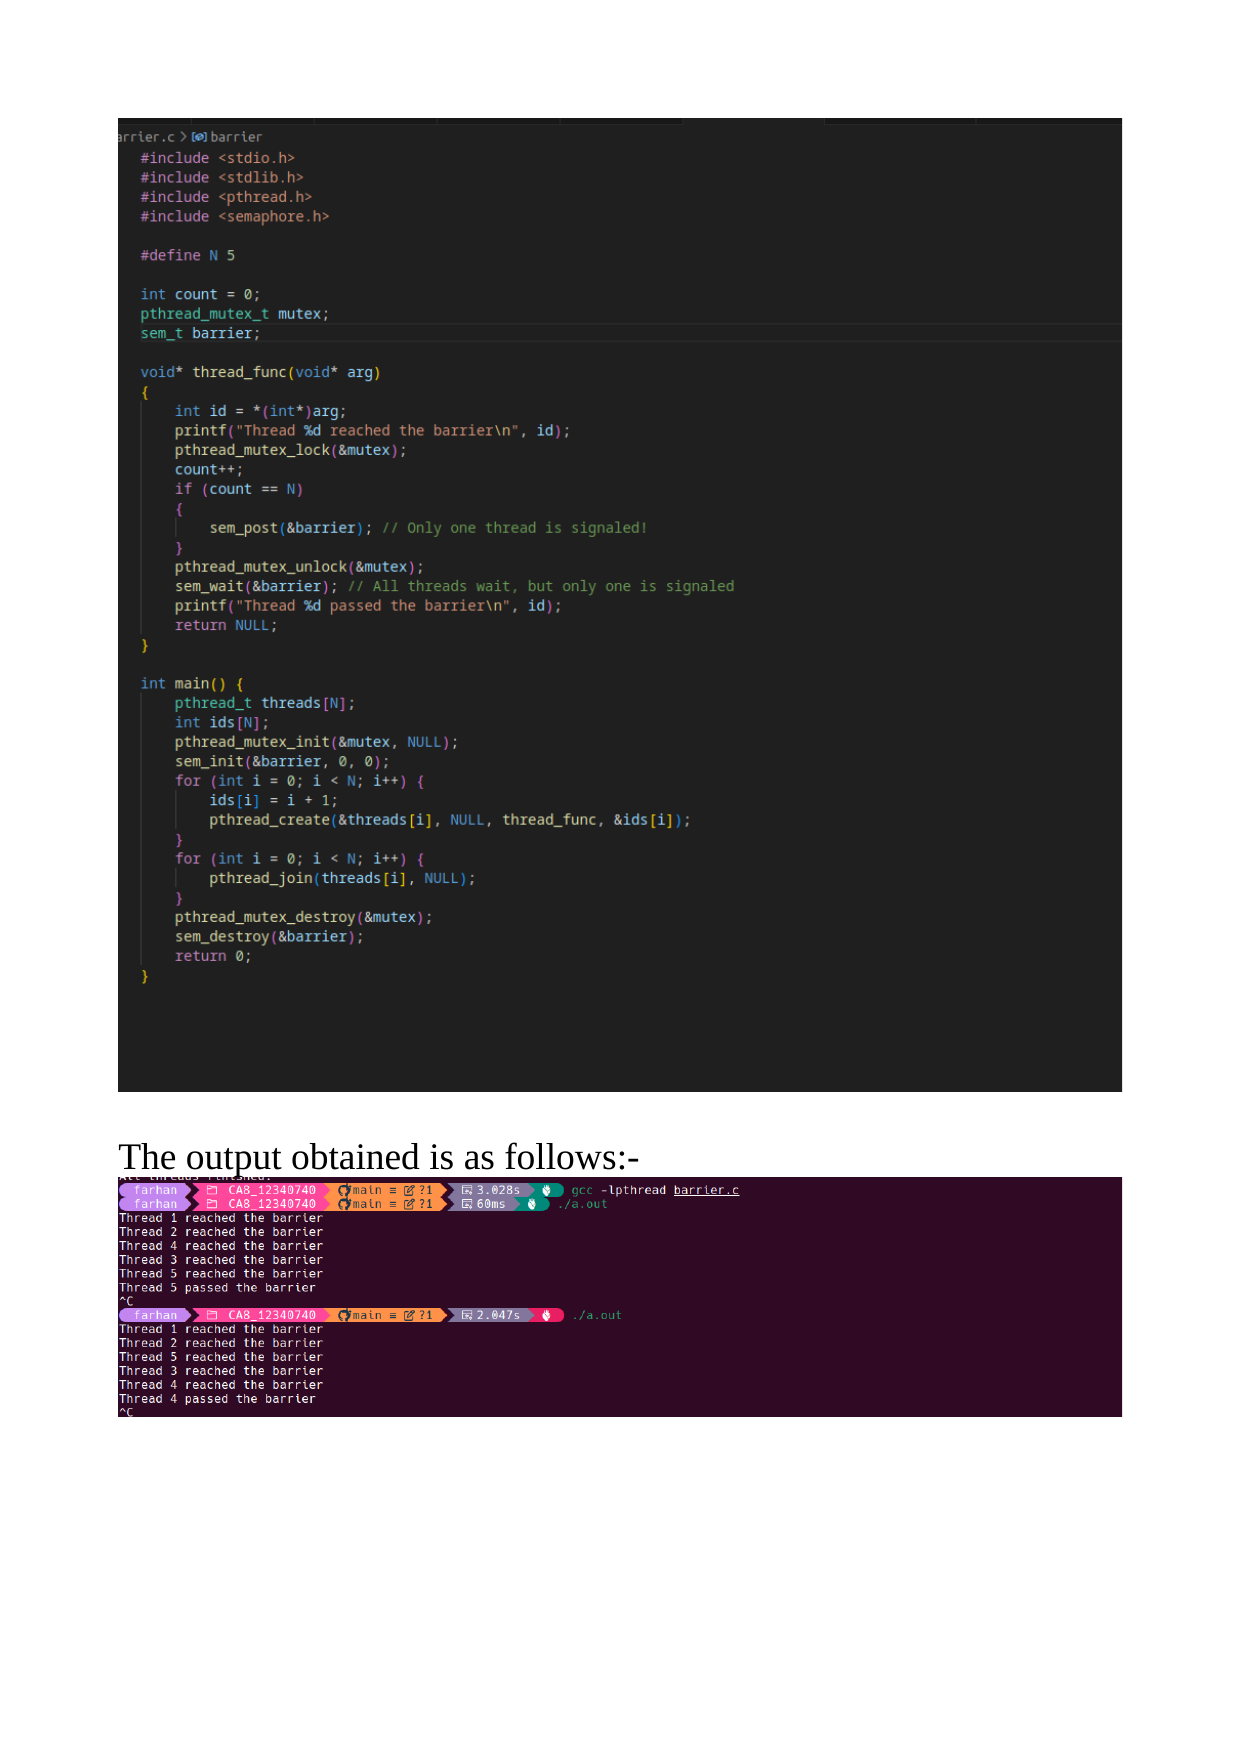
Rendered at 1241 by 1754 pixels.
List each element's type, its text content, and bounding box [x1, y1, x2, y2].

text The output obtained is as follows:- [118, 1092, 1122, 1177]
picture [118, 118, 1123, 1092]
picture [118, 1177, 1123, 1417]
